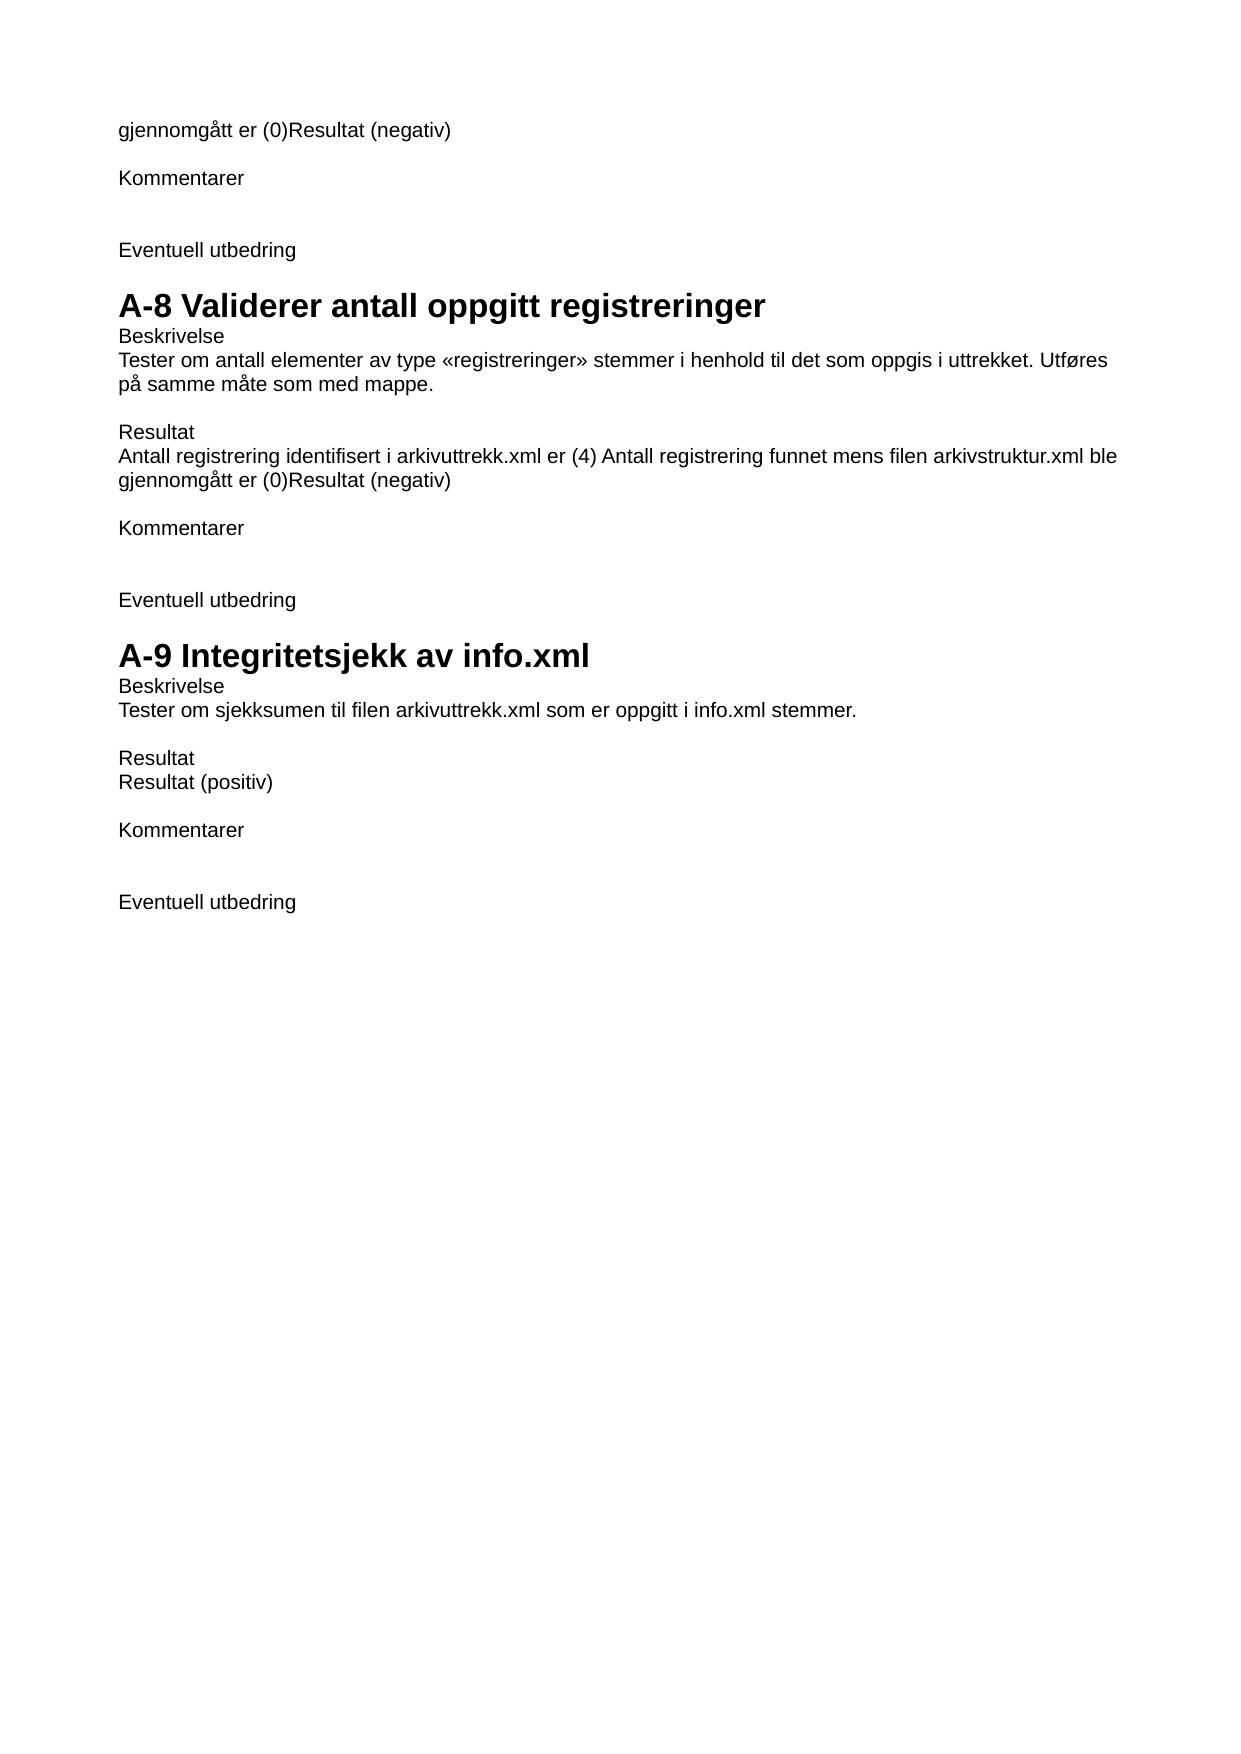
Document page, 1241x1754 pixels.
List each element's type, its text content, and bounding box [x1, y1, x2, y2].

text Resultat [118, 698, 1122, 722]
text Beskrivelse [118, 276, 1122, 300]
text Kommentarer [118, 468, 1122, 492]
table_header [118, 866, 1122, 890]
table_header Resultat (positiv) [118, 722, 1122, 746]
text Eventuell utbedring [118, 842, 1122, 866]
table_header [118, 794, 1122, 818]
table_header Tester om antall elementer av type «registreringer» stemmer i henhold til det som oppgis i uttrekket. Utføres på samme måte som med mappe. [118, 300, 1122, 348]
text Kommentarer [118, 118, 1122, 142]
text Kommentarer [118, 770, 1122, 794]
table_header Antall registrering identifisert i arkivuttrekk.xml er (4) Antall registrering funnet mens filen arkivstruktur.xml ble gjennomgått er (0)Resultat (negativ) [118, 396, 1122, 444]
text A-8 Validerer antall oppgitt registreringer [118, 238, 1122, 276]
table_header [118, 214, 1122, 238]
table_header [118, 142, 1122, 166]
text Eventuell utbedring [118, 190, 1122, 214]
text A-9 Integritetsjekk av info.xml [118, 588, 1122, 626]
text Eventuell utbedring [118, 540, 1122, 564]
table_header [118, 564, 1122, 588]
table_header Tester om sjekksumen til filen arkivuttrekk.xml som er oppgitt i info.xml stemmer. [118, 650, 1122, 674]
text Resultat [118, 372, 1122, 396]
text Beskrivelse [118, 626, 1122, 650]
table_header [118, 492, 1122, 516]
